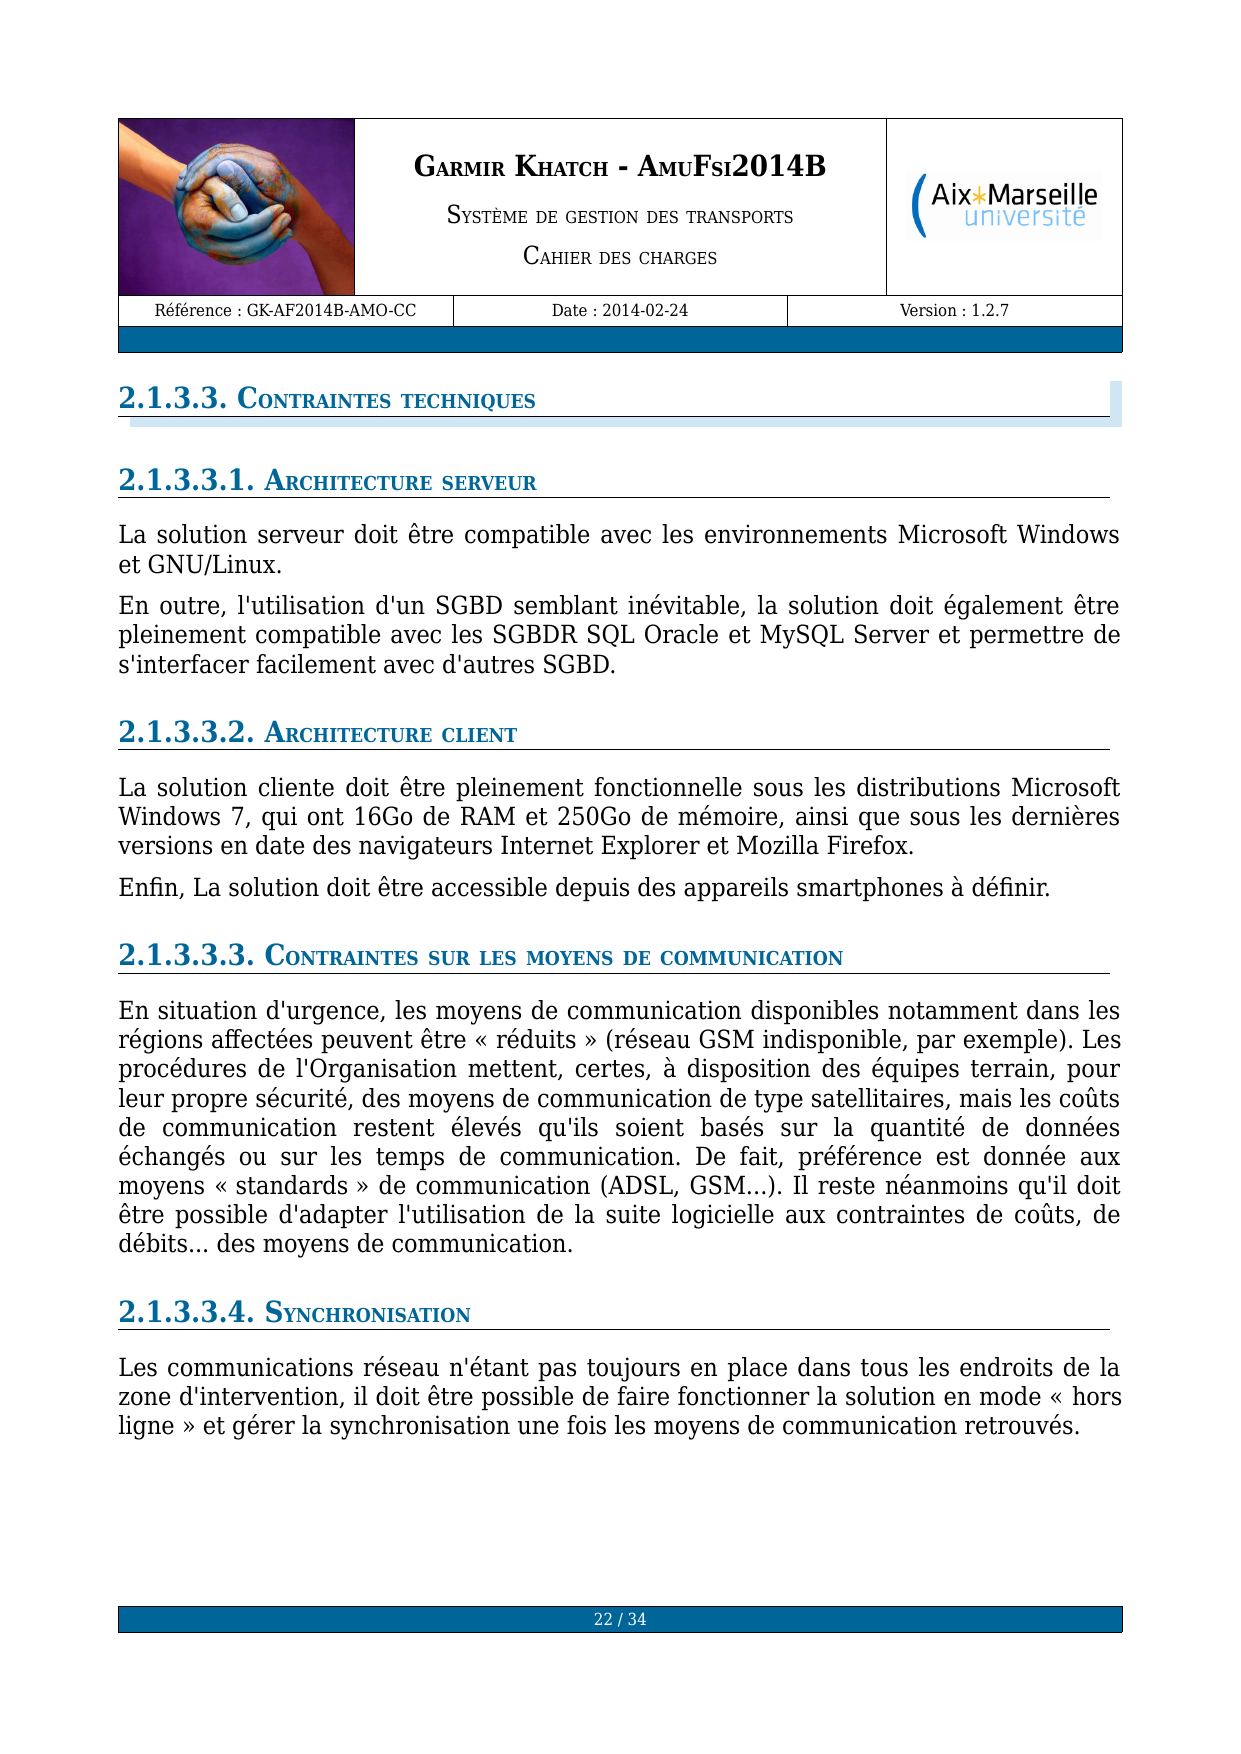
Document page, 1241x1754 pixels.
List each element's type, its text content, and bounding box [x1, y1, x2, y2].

text La solution cliente doit être pleinement fonctionnelle sous les distributions Microsoft Windows 7, qui ont 16Go de RAM et 250Go de mémoire, ainsi que sous les dernières versions en date des navigateurs Internet Explorer et Mozilla Firefox. [118, 773, 1122, 861]
picture [887, 126, 1122, 288]
subtitle Architecture serveur [118, 463, 1110, 497]
text Les communications réseau n'étant pas toujours en place dans tous les endroits de la zone d'intervention, il doit être possible de faire fonctionner la solution en mode « hors ligne » et gérer la synchronisation une fois les moyens de communication retrouvés. [118, 1353, 1122, 1440]
text En situation d'urgence, les moyens de communication disponibles notamment dans les régions affectées peuvent être « réduits » (réseau GSM indisponible, par exemple). Les procédures de l'Organisation mettent, certes, à disposition des équipes terrain, pour leur propre sécurité, des moyens de communication de type satellitaires, mais les coûts de communication restent élevés qu'ils soient basés sur la quantité de données échangés ou sur les temps de communication. De fait, préférence est donnée aux moyens « standards » de communication (ADSL, GSM...). Il reste néanmoins qu'il doit être possible d'adapter l'utilisation de la suite logicielle aux contraintes de coûts, de débits... des moyens de communication. [118, 996, 1122, 1259]
text La solution serveur doit être compatible avec les environnements Microsoft Windows et GNU/Linux. [118, 521, 1122, 579]
subtitle Contraintes techniques [118, 381, 1110, 416]
subtitle Synchronisation [118, 1295, 1110, 1329]
text En outre, l'utilisation d'un SGBD semblant inévitable, la solution doit également être pleinement compatible avec les SGBDR SQL Oracle et MySQL Server et permettre de s'interfacer facilement avec d'autres SGBD. [118, 592, 1122, 679]
subtitle Architecture client [118, 715, 1110, 749]
picture [119, 119, 354, 295]
subtitle Contraintes sur les moyens de communication [118, 938, 1110, 973]
text Enfin, La solution doit être accessible depuis des appareils smartphones à définir. [118, 873, 1122, 902]
